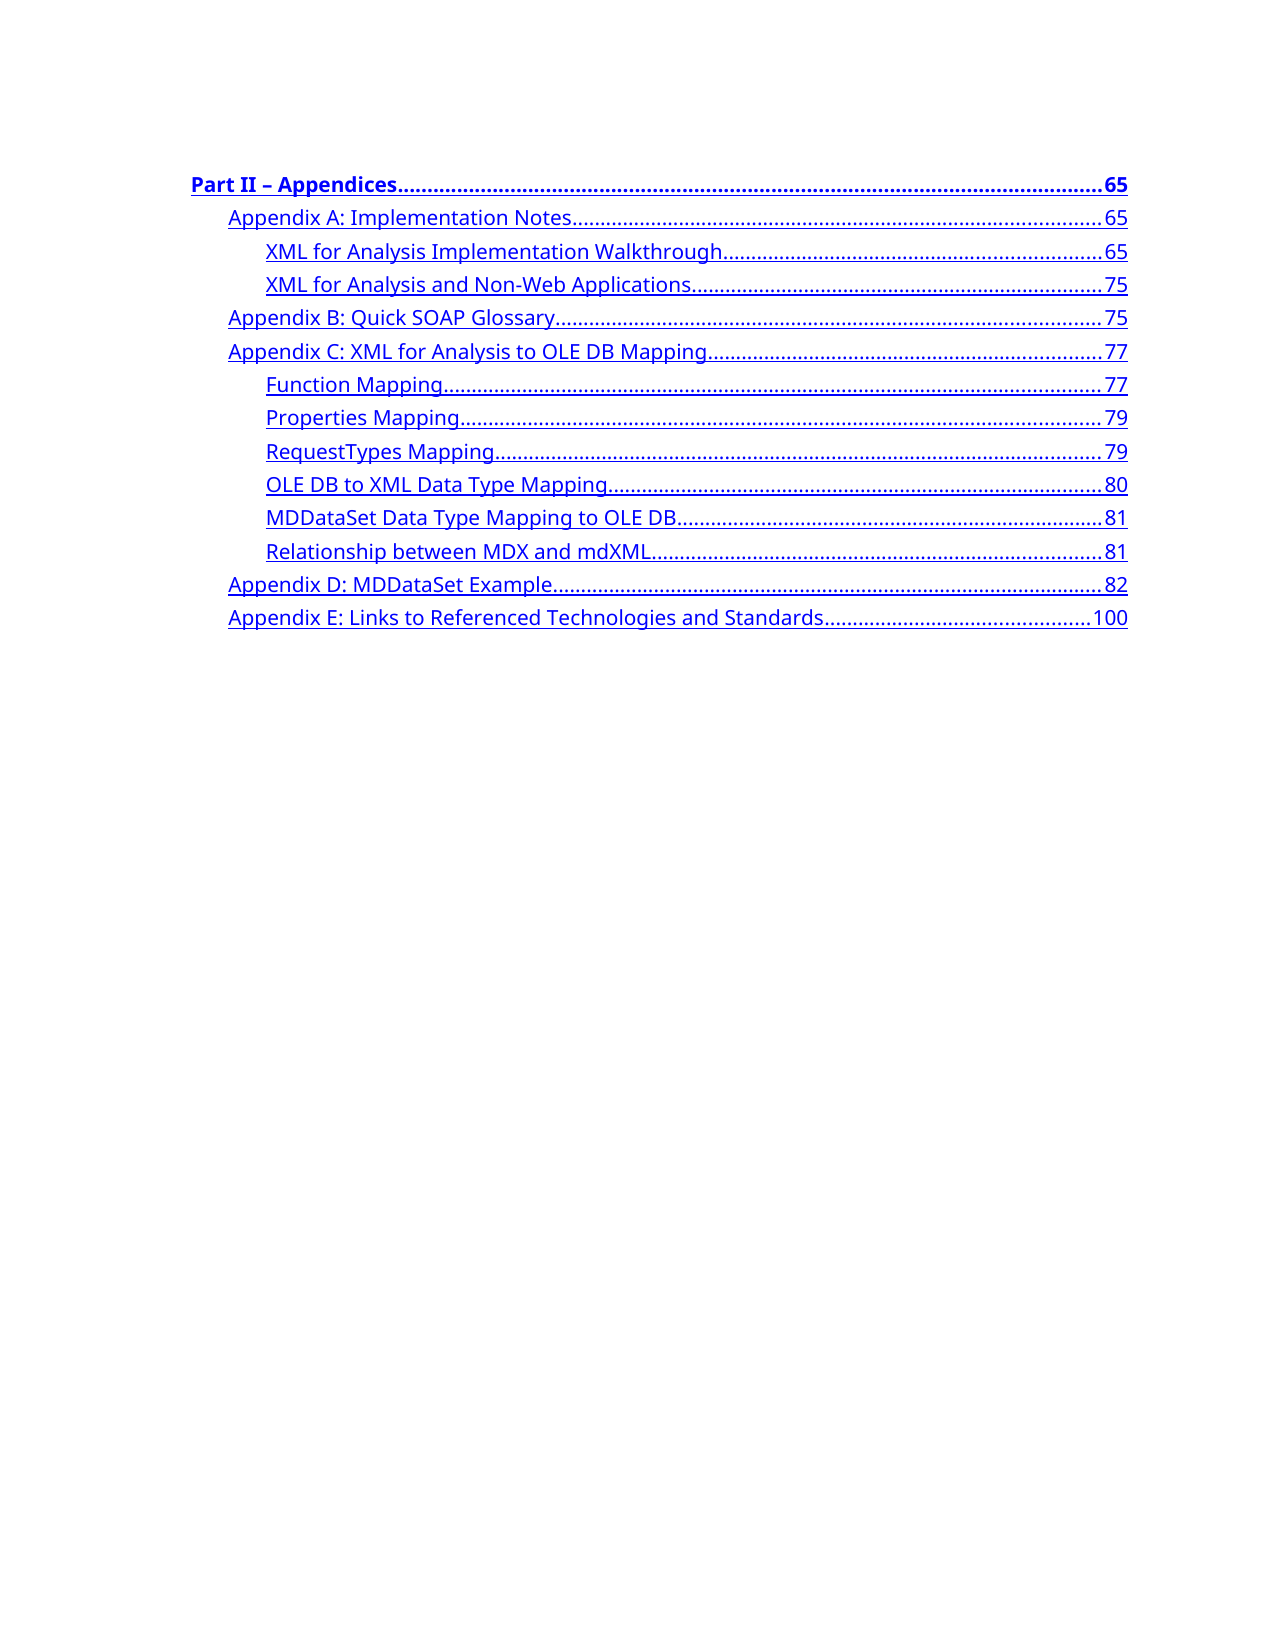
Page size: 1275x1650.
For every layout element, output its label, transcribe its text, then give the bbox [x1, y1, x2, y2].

text OLE DB to XML Data Type Mapping 80 [266, 471, 1128, 494]
text Function Mapping 77 [266, 371, 1128, 394]
text Appendix B: Quick SOAP Glossary 75 [228, 304, 1128, 328]
text Relationship between MDX and mdXML 81 [266, 537, 1128, 561]
text XML for Analysis Implementation Walkthrough 65 [266, 237, 1128, 261]
text Appendix E: Links to Referenced Technologies and Standards 100 [228, 604, 1128, 628]
text Properties Mapping 79 [266, 404, 1128, 428]
text MDDataSet Data Type Mapping to OLE DB 81 [266, 504, 1128, 528]
text Appendix A: Implementation Notes 65 [228, 204, 1128, 228]
text RequestTypes Mapping 79 [266, 437, 1128, 461]
text XML for Analysis and Non-Web Applications 75 [266, 271, 1128, 294]
text Appendix C: XML for Analysis to OLE DB Mapping 77 [228, 337, 1128, 361]
text Appendix D: MDDataSet Example 82 [228, 571, 1128, 594]
subtitle Part II – Appendices 65 [191, 173, 1128, 195]
